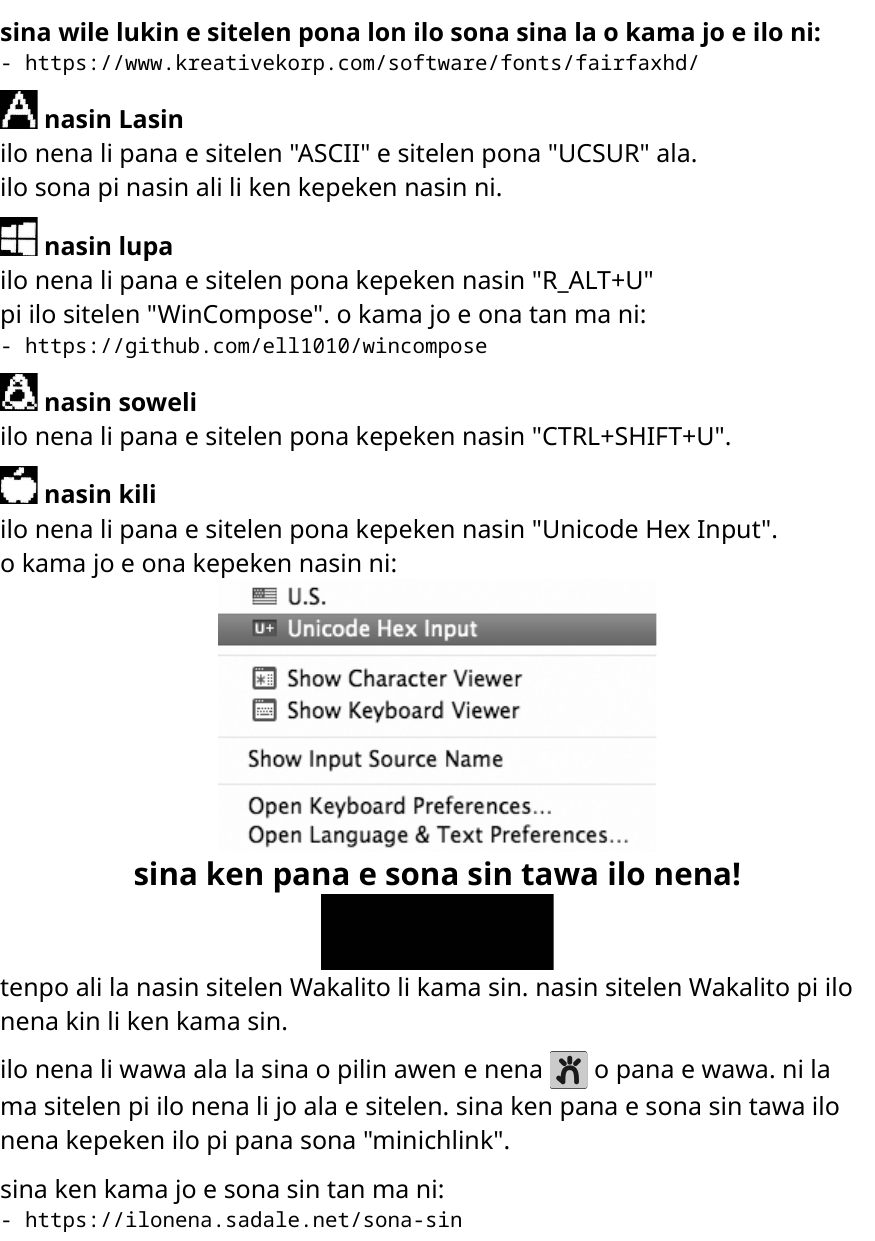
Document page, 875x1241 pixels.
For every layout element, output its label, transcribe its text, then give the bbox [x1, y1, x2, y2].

text nasin lupa [0, 218, 874, 263]
text - https://ilonena.sadale.net/sona-sin [0, 1205, 874, 1234]
text o kama jo e ona kepeken nasin ni: [0, 545, 874, 579]
picture [550, 1051, 588, 1089]
text pi ilo sitelen "WinCompose". o kama jo e ona tan ma ni: [0, 297, 874, 331]
text nasin Lasin [0, 91, 874, 136]
text ilo nena li pana e sitelen "ASCII" e sitelen pona "UCSUR" ala. [0, 136, 874, 170]
picture [0, 217, 38, 256]
text - https://github.com/ell1010/wincompose [0, 331, 874, 359]
text nasin kili [0, 466, 874, 511]
picture [0, 90, 38, 129]
text nasin soweli [0, 373, 874, 418]
text ilo nena li pana e sitelen pona kepeken nasin "R_ALT+U" [0, 263, 874, 297]
text sina ken kama jo e sona sin tan ma ni: [0, 1171, 874, 1205]
picture [321, 894, 554, 970]
text ilo sona pi nasin ali li ken kepeken nasin ni. [0, 170, 874, 204]
text tenpo ali la nasin sitelen Wakalito li kama sin. nasin sitelen Wakalito pi ilo nena kin li ken kama sin. [0, 969, 874, 1037]
text ilo nena li pana e sitelen pona kepeken nasin "CTRL+SHIFT+U". [0, 418, 874, 452]
picture [0, 373, 38, 411]
text sina wile lukin e sitelen pona lon ilo sona sina la o kama jo e ilo ni: [0, 14, 874, 48]
text sina ken pana e sona sin tawa ilo nena! [0, 852, 874, 894]
picture [0, 466, 38, 504]
text - https://www.kreativekorp.com/software/fonts/fairfaxhd/ [0, 48, 874, 77]
text ilo nena li wawa ala la sina o pilin awen e nena o pana e wawa. ni la ma sitelen pi ilo nena li jo ala e sitelen. sina ken pana e sona sin tawa ilo nena kepeken ilo pi pana sona "minichlink". [0, 1051, 874, 1157]
text ilo nena li pana e sitelen pona kepeken nasin "Unicode Hex Input". [0, 511, 874, 545]
picture [218, 579, 657, 852]
